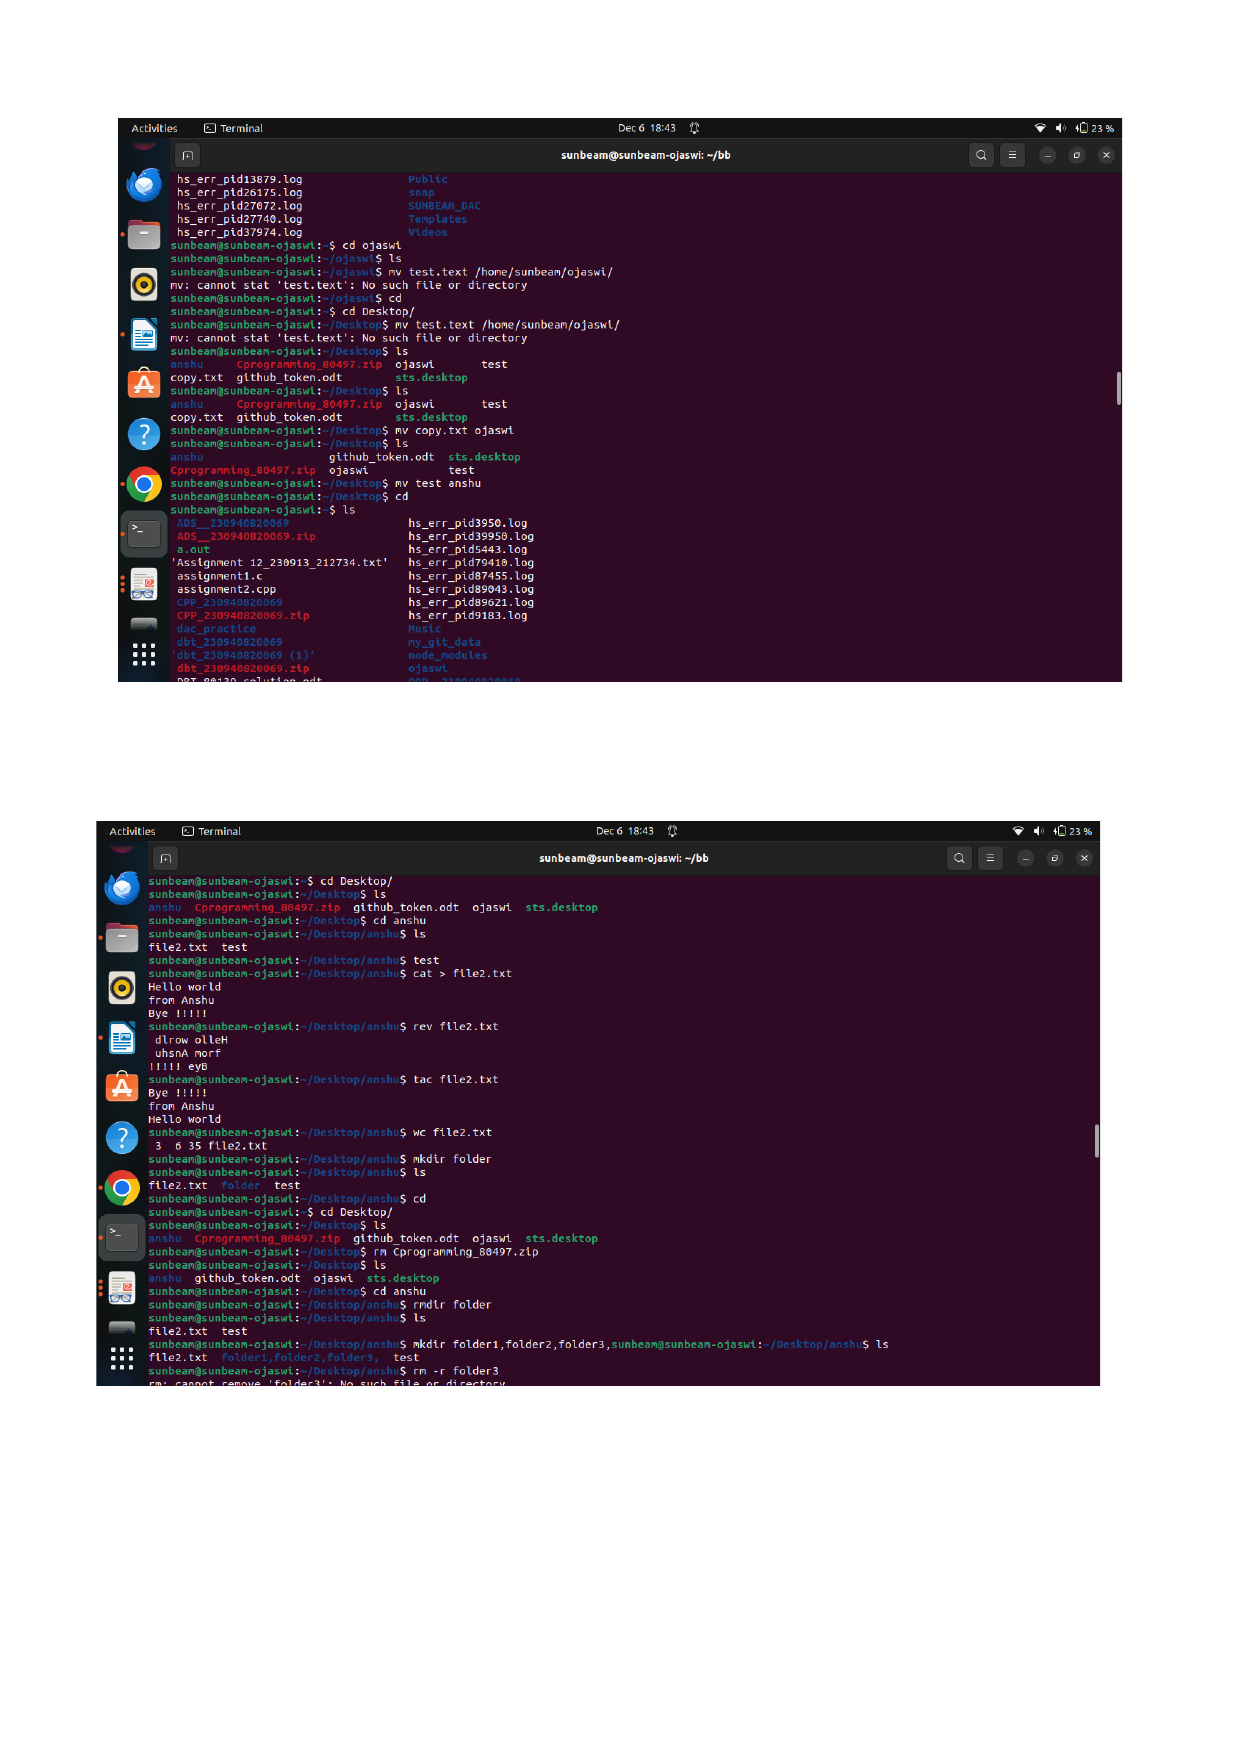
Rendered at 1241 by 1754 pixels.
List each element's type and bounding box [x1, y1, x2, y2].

picture [96, 821, 1101, 1386]
picture [118, 118, 1123, 682]
